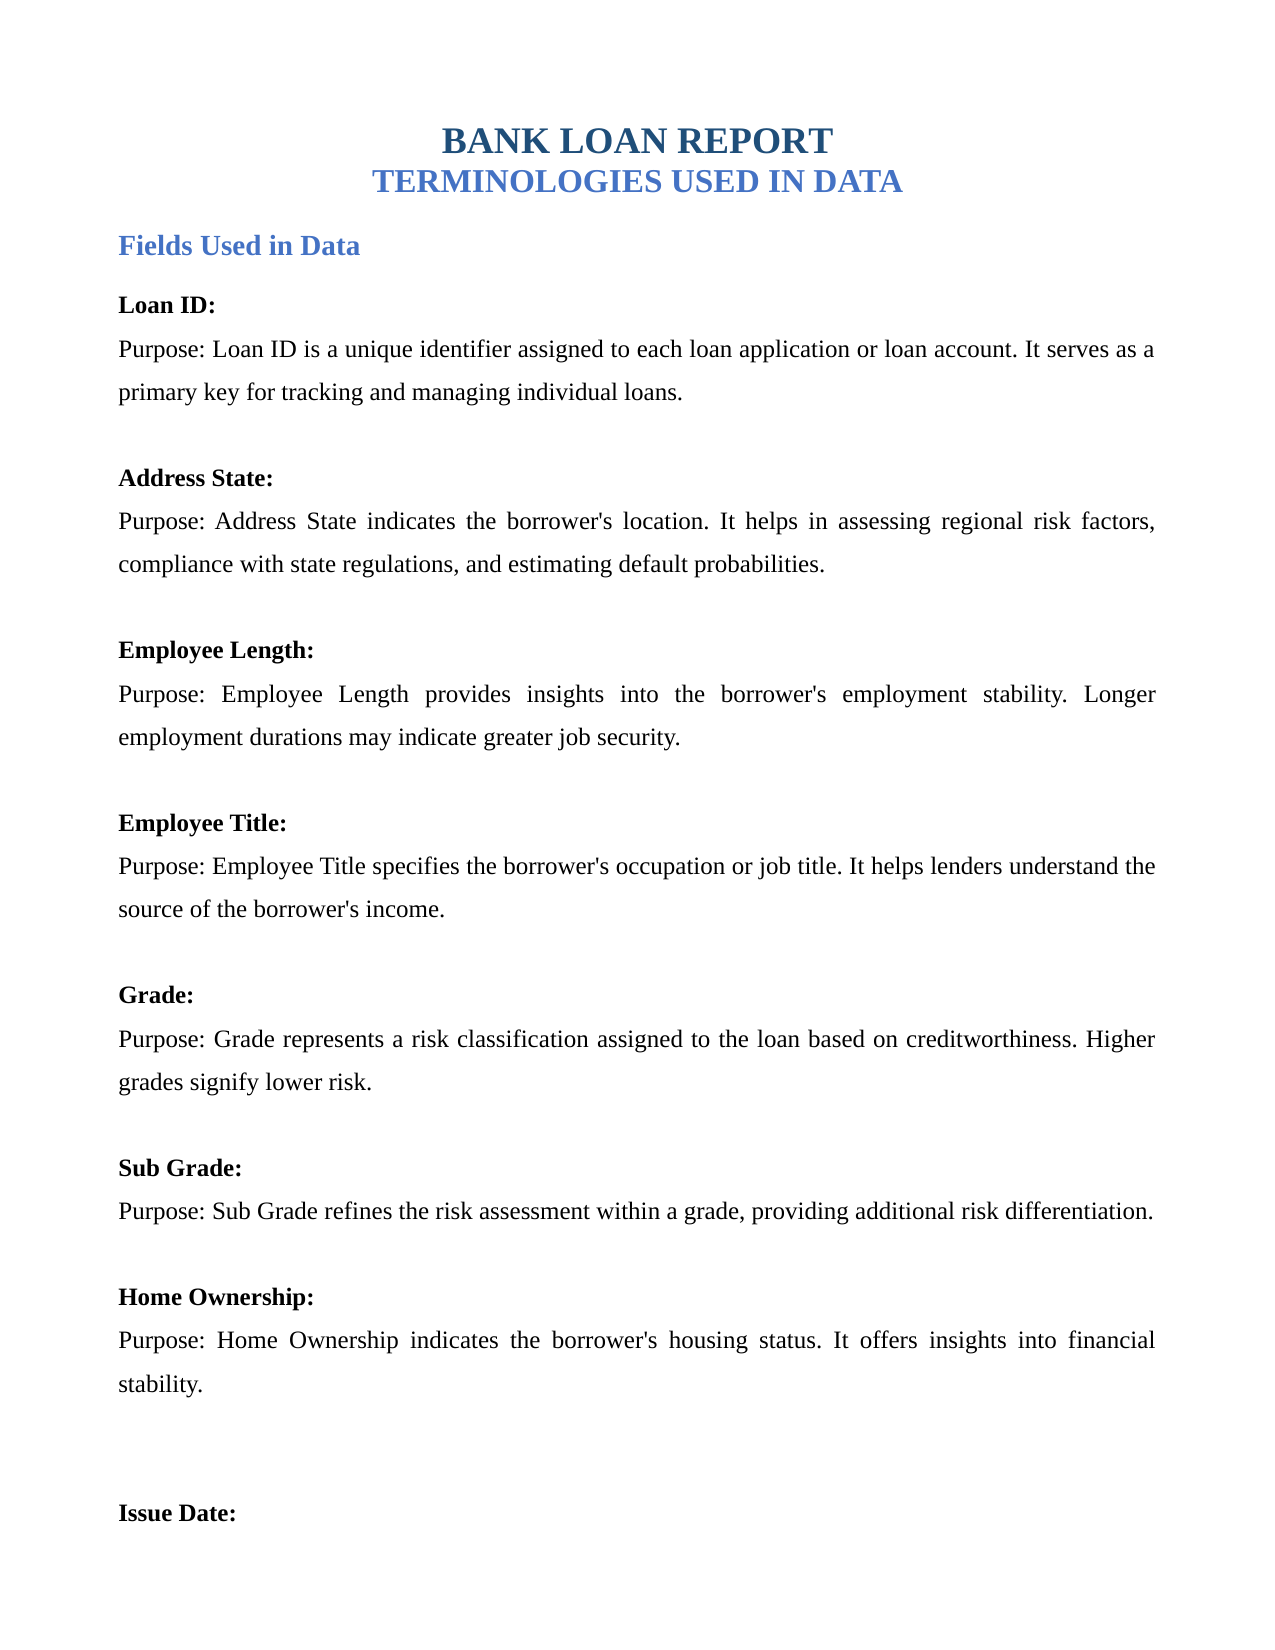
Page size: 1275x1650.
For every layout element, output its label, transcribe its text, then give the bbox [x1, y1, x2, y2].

text Purpose: Address State indicates the borrower's location. It helps in assessing regional risk factors, compliance with state regulations, and estimating default probabilities. [118, 506, 1157, 578]
text Employee Length: [118, 636, 1157, 664]
text TERMINOLOGIES USED IN DATA [118, 161, 1157, 199]
text Issue Date: [118, 1498, 1157, 1527]
text Purpose: Employee Title specifies the borrower's occupation or job title. It helps lenders understand the source of the borrower's income. [118, 851, 1157, 923]
text Address State: [118, 463, 1157, 492]
text BANK LOAN REPORT [118, 118, 1157, 161]
text Purpose: Home Ownership indicates the borrower's housing status. It offers insights into financial stability. [118, 1326, 1157, 1397]
text Sub Grade: [118, 1153, 1157, 1182]
text Purpose: Loan ID is a unique identifier assigned to each loan application or loan account. It serves as a primary key for tracking and managing individual loans. [118, 334, 1157, 406]
text Purpose: Employee Length provides insights into the borrower's employment stability. Longer employment durations may indicate greater job security. [118, 679, 1157, 751]
text Grade: [118, 981, 1157, 1009]
text Purpose: Sub Grade refines the risk assessment within a grade, providing additional risk differentiation. [118, 1196, 1157, 1225]
text Purpose: Grade represents a risk classification assigned to the loan based on creditworthiness. Higher grades signify lower risk. [118, 1024, 1157, 1096]
text Employee Title: [118, 808, 1157, 837]
text Fields Used in Data [118, 228, 1157, 262]
text Loan ID: [118, 291, 1157, 319]
text Home Ownership: [118, 1282, 1157, 1311]
